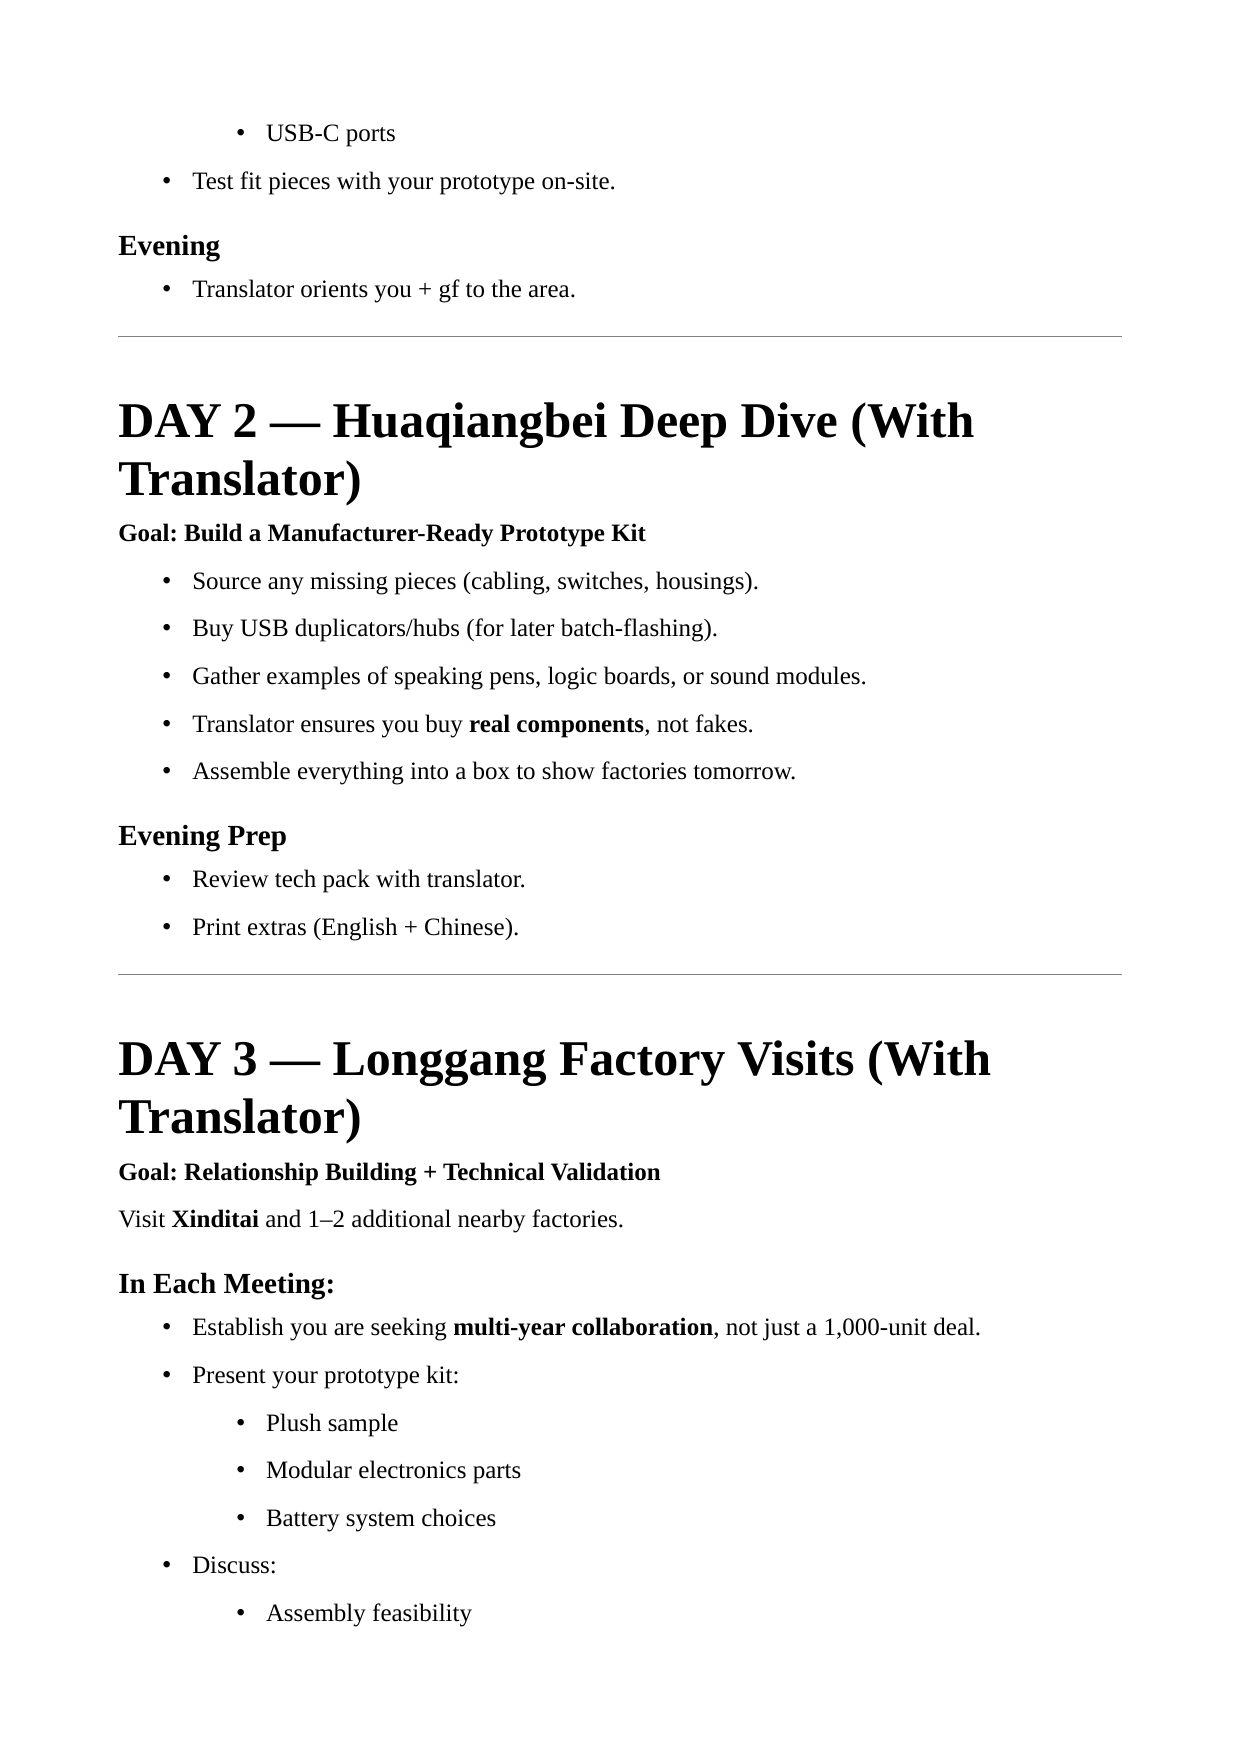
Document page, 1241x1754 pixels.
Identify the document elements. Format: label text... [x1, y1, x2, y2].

list Source any missing pieces (cabling, switches, housings). [162, 566, 1122, 595]
subtitle DAY 3 — Longgang Factory Visits (With Translator) [118, 1029, 1122, 1144]
list Discuss: [162, 1550, 1122, 1579]
list USB-C ports [236, 118, 1122, 147]
text Visit Xinditai and 1–2 additional nearby factories. [118, 1204, 1122, 1233]
list Gather examples of speaking pens, logic boards, or sound modules. [162, 661, 1122, 690]
list Modular electronics parts [236, 1455, 1122, 1484]
list Plush sample [236, 1408, 1122, 1436]
list Battery system choices [236, 1503, 1122, 1532]
list Translator ensures you buy real components, not fakes. [162, 709, 1122, 737]
list Translator orients you + gf to the area. [162, 274, 1122, 303]
list Establish you are seeking multi-year collaboration, not just a 1,000-unit deal. [162, 1312, 1122, 1341]
subtitle In Each Meeting: [118, 1266, 1122, 1300]
list Buy USB duplicators/hubs (for later batch-flashing). [162, 613, 1122, 642]
list Assembly feasibility [236, 1598, 1122, 1627]
subtitle Evening [118, 228, 1122, 261]
list Print extras (English + Chinese). [162, 912, 1122, 941]
text Goal: Build a Manufacturer-Ready Prototype Kit [118, 518, 1122, 547]
subtitle DAY 2 — Huaqiangbei Deep Dive (With Translator) [118, 391, 1122, 506]
text Goal: Relationship Building + Technical Validation [118, 1157, 1122, 1185]
list Review tech pack with translator. [162, 864, 1122, 893]
list Present your prototype kit: [162, 1360, 1122, 1389]
list Test fit pieces with your prototype on-site. [162, 166, 1122, 194]
list Assemble everything into a box to show factories tomorrow. [162, 756, 1122, 785]
subtitle Evening Prep [118, 818, 1122, 852]
